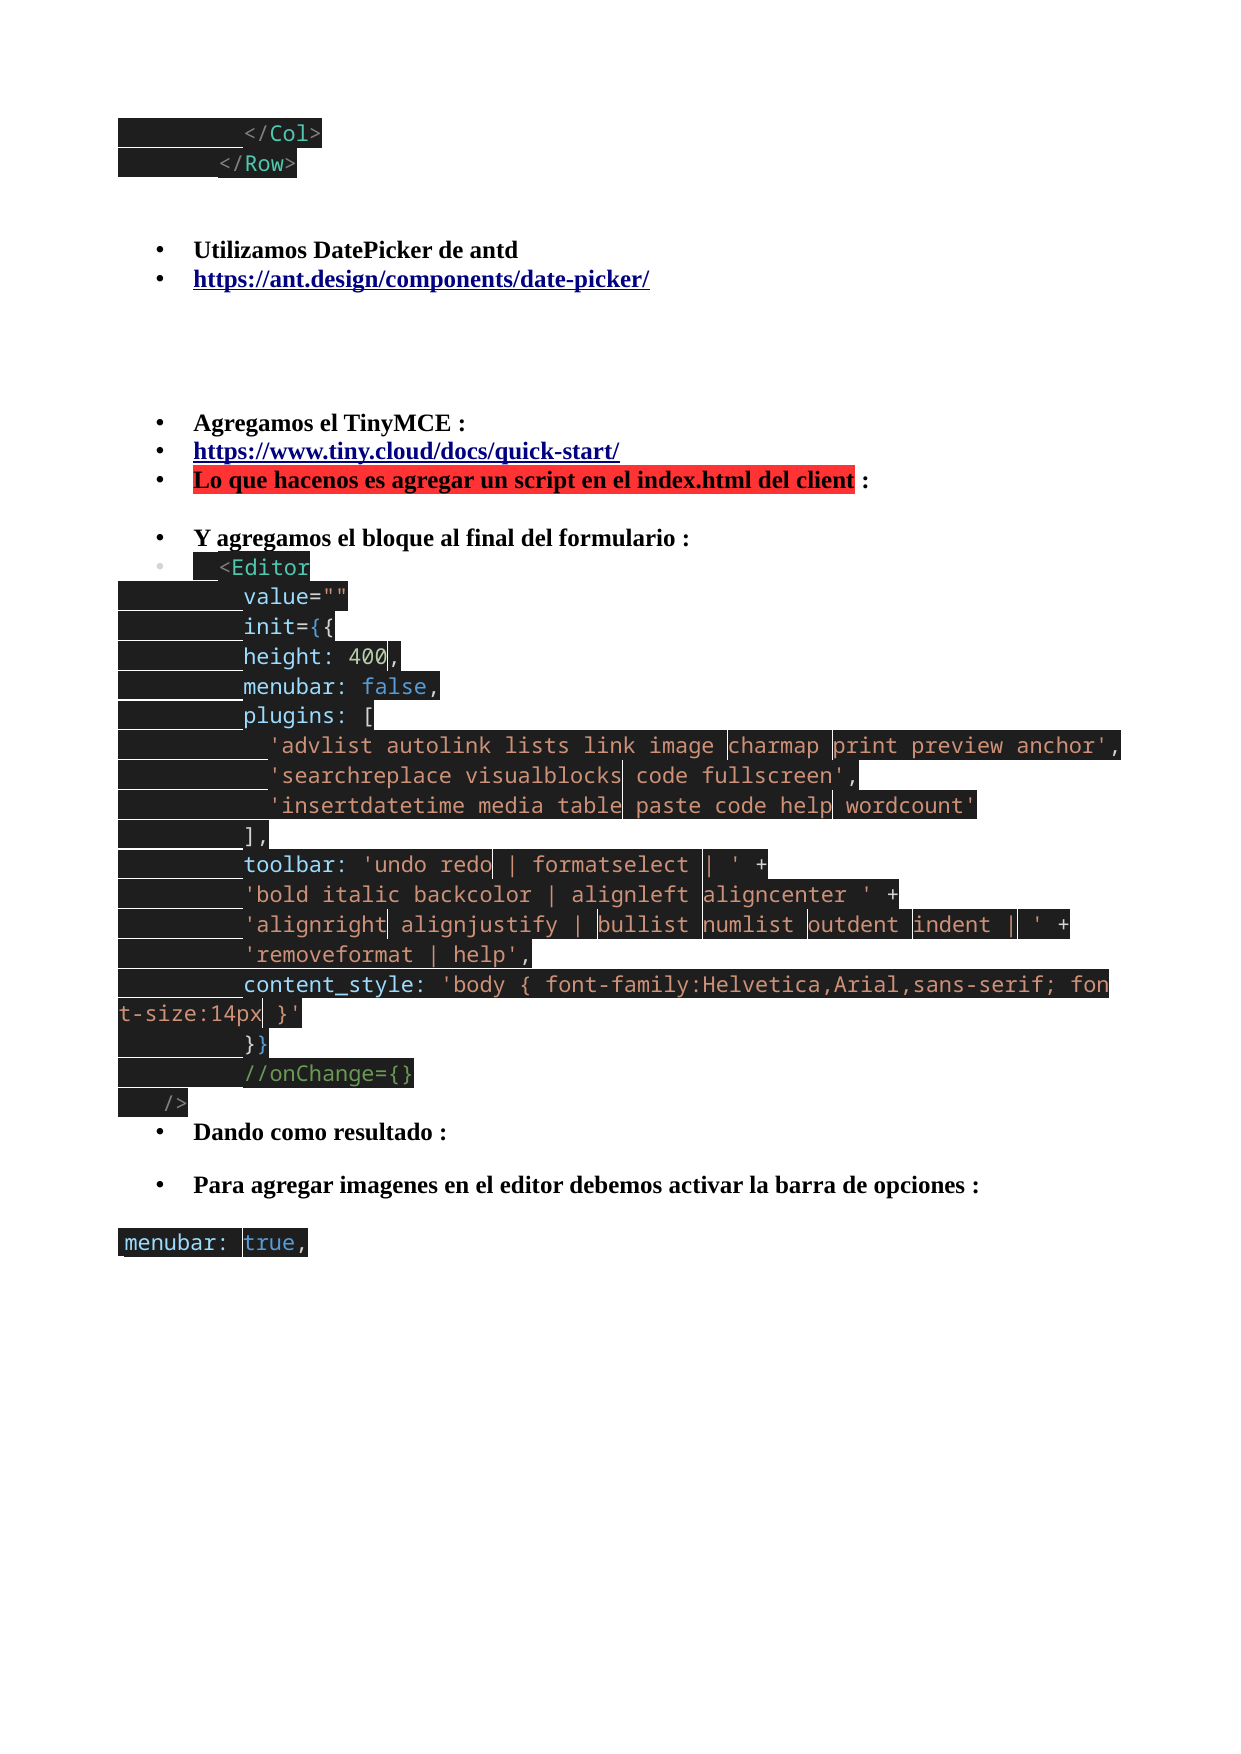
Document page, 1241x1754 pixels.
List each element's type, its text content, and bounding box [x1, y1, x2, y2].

text height: 400, [118, 641, 1122, 671]
list Dando como resultado : [156, 1117, 1122, 1146]
list https://ant.design/components/date-picker/ [156, 264, 1122, 293]
text 'removeformat | help', [118, 939, 1122, 968]
text content_style: 'body { font-family:Helvetica,Arial,sans-serif; font-size:14px }' [118, 968, 1122, 1028]
list <Editor [156, 551, 1122, 581]
text //onChange={} [118, 1058, 1122, 1088]
text 'alignright alignjustify | bullist numlist outdent indent | ' + [118, 909, 1122, 939]
text plugins: [ [118, 700, 1122, 730]
text 'insertdatetime media table paste code help wordcount' [118, 790, 1122, 819]
list Y agregamos el bloque al final del formulario : [156, 523, 1122, 551]
text </Row> [118, 148, 1122, 178]
text value="" [118, 581, 1122, 611]
text toolbar: 'undo redo | formatselect | ' + [118, 849, 1122, 879]
list Lo que hacenos es agregar un script en el index.html del client : [156, 465, 1122, 494]
text menubar: true, [118, 1227, 1122, 1257]
text ], [118, 819, 1122, 849]
text }} [118, 1028, 1122, 1058]
list Utilizamos DatePicker de antd [156, 235, 1122, 264]
list https://www.tiny.cloud/docs/quick-start/ [156, 436, 1122, 465]
list Para agregar imagenes en el editor debemos activar la barra de opciones : [156, 1170, 1122, 1199]
text 'searchreplace visualblocks code fullscreen', [118, 760, 1122, 790]
list Agregamos el TinyMCE : [156, 408, 1122, 436]
text /> [118, 1088, 1122, 1117]
text menubar: false, [118, 671, 1122, 700]
text </Col> [118, 118, 1122, 148]
text 'advlist autolink lists link image charmap print preview anchor', [118, 730, 1122, 760]
text 'bold italic backcolor | alignleft aligncenter ' + [118, 879, 1122, 909]
text init={{ [118, 611, 1122, 641]
